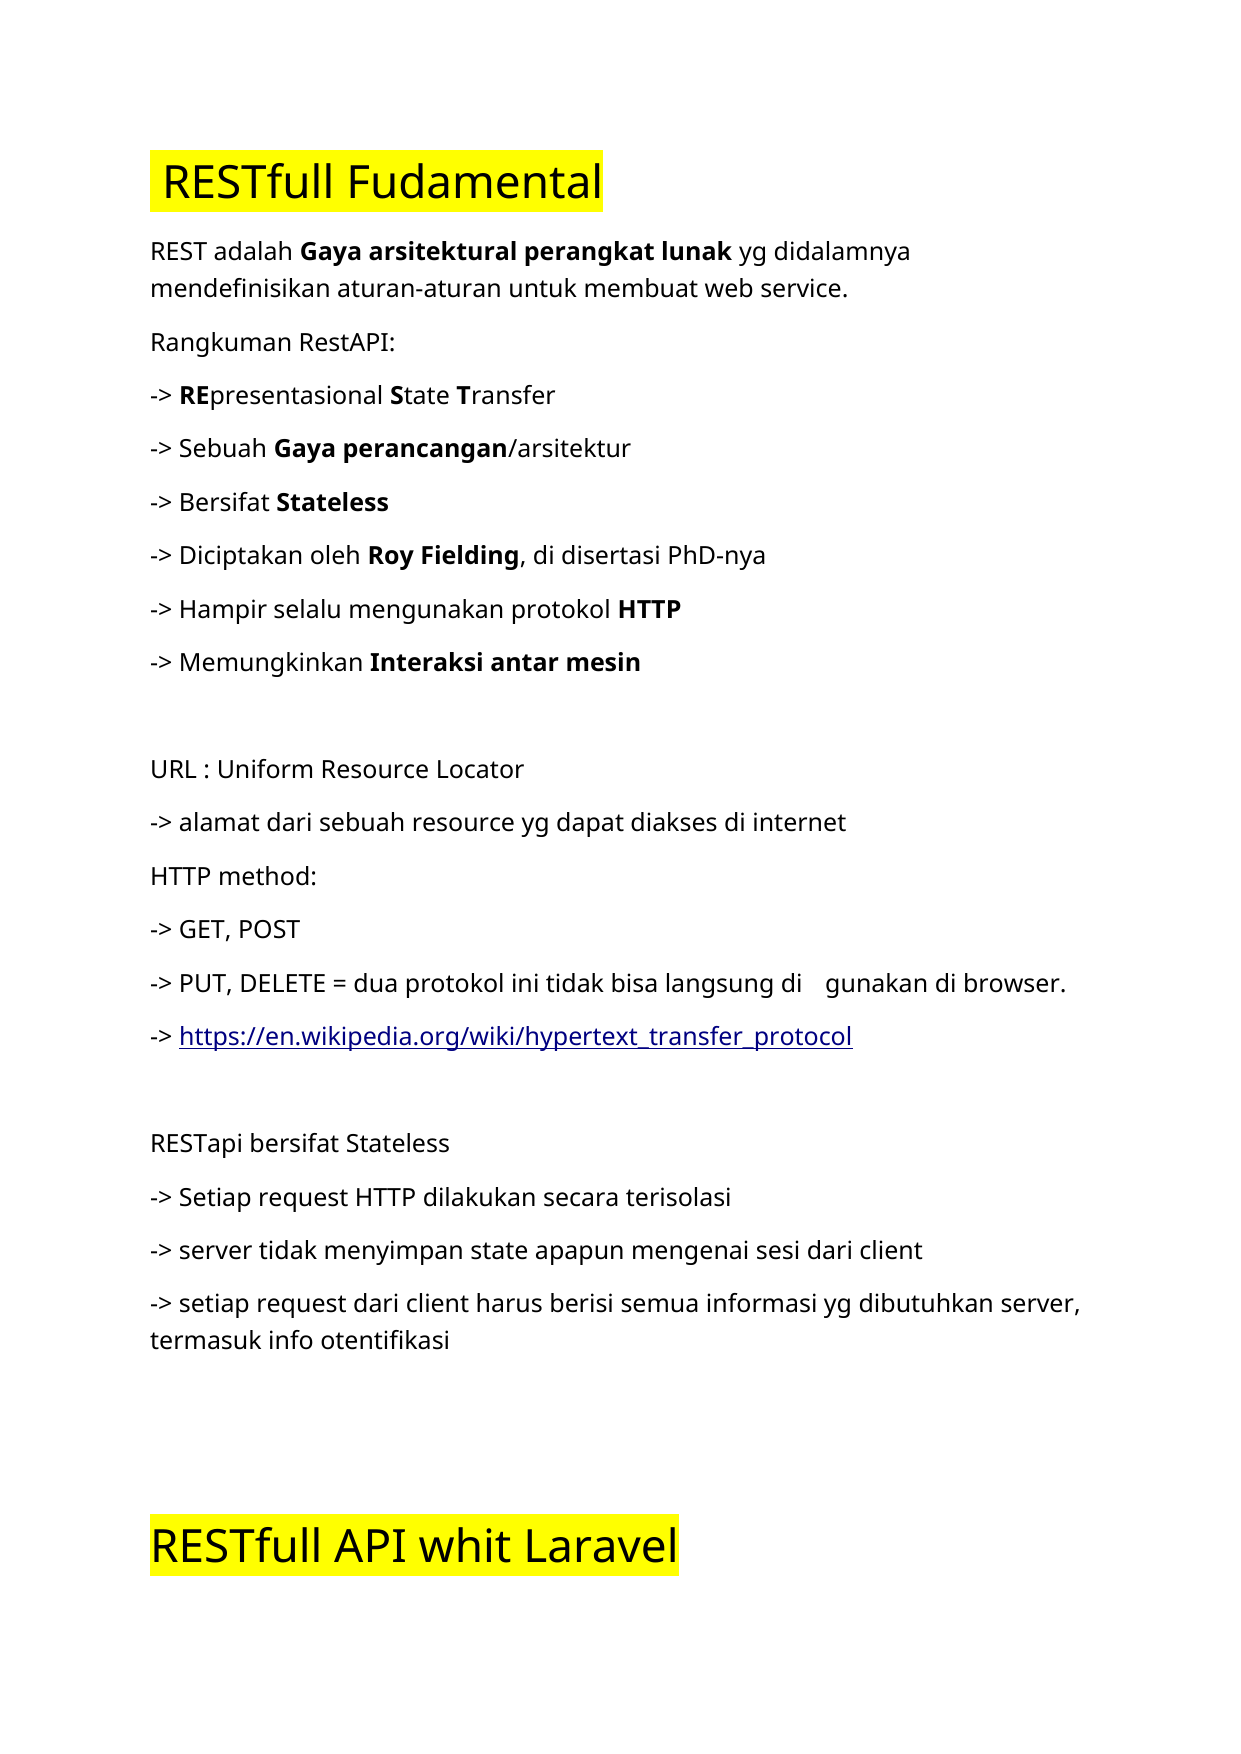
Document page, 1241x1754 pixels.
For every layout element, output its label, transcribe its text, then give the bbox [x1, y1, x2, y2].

text -> Memungkinkan Interaksi antar mesin [150, 645, 1090, 679]
text -> server tidak menyimpan state apapun mengenai sesi dari client [150, 1233, 1090, 1267]
text -> alamat dari sebuah resource yg dapat diakses di internet [150, 805, 1090, 839]
text -> setiap request dari client harus berisi semua informasi yg dibutuhkan server, termasuk info otentifikasi [150, 1286, 1090, 1357]
text -> Diciptakan oleh Roy Fielding, di disertasi PhD-nya [150, 538, 1090, 572]
text -> PUT, DELETE = dua protokol ini tidak bisa langsung di gunakan di browser. [150, 965, 1090, 999]
text URL : Uniform Resource Locator [150, 752, 1090, 786]
text -> Setiap request HTTP dilakukan secara terisolasi [150, 1179, 1090, 1213]
text -> Hampir selalu mengunakan protokol HTTP [150, 591, 1090, 625]
text RESTfull API whit Laravel [150, 1514, 1090, 1576]
text -> Sebuah Gaya perancangan/arsitektur [150, 431, 1090, 465]
text Rangkuman RestAPI: [150, 324, 1090, 358]
text HTTP method: [150, 858, 1090, 893]
text RESTapi bersifat Stateless [150, 1126, 1090, 1160]
text -> REpresentasional State Transfer [150, 378, 1090, 412]
text -> https://en.wikipedia.org/wiki/hypertext_transfer_protocol [150, 1019, 1090, 1053]
text RESTfull Fudamental [150, 150, 1090, 212]
text -> GET, POST [150, 912, 1090, 946]
text REST adalah Gaya arsitektural perangkat lunak yg didalamnya mendefinisikan aturan-aturan untuk membuat web service. [150, 234, 1090, 305]
text -> Bersifat Stateless [150, 484, 1090, 518]
